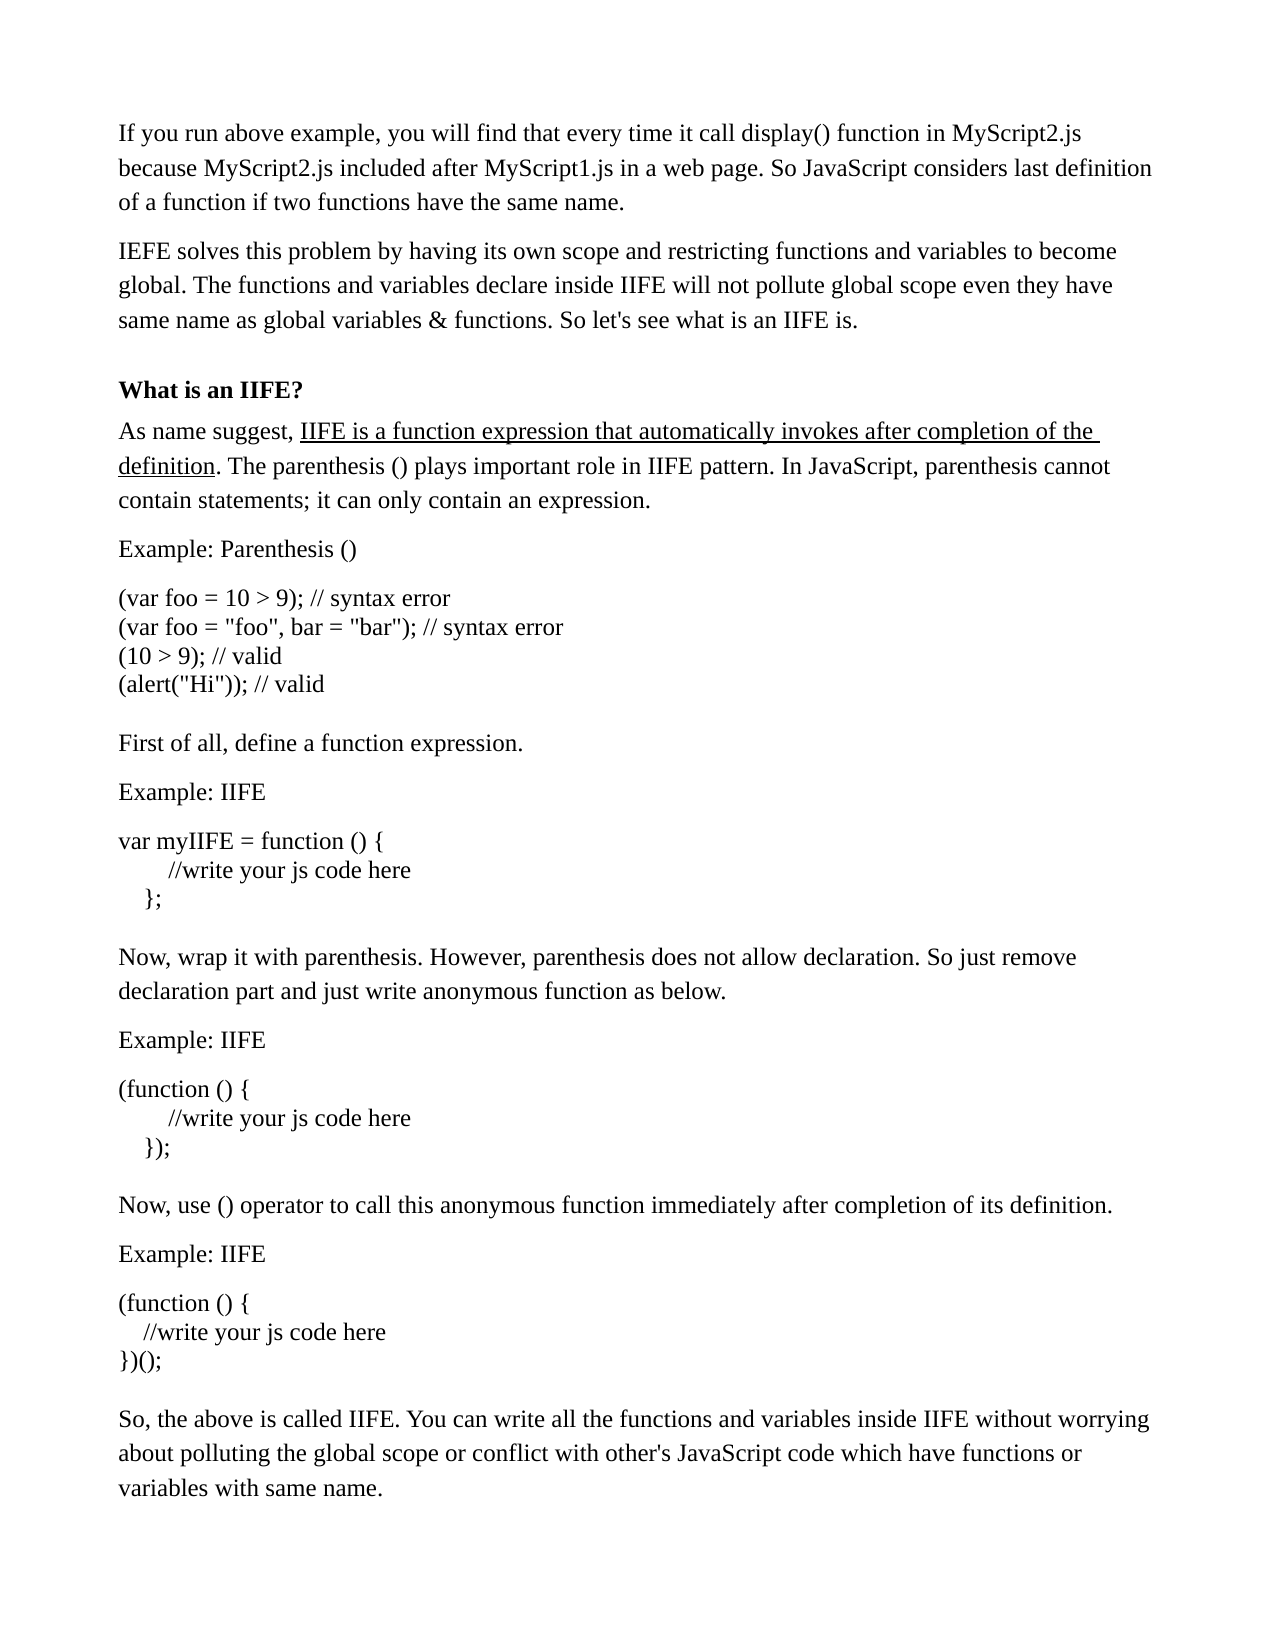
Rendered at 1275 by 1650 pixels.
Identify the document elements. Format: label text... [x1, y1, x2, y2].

text }; [118, 883, 1157, 912]
text IEFE solves this problem by having its own scope and restricting functions and variables to become global. The functions and variables declare inside IIFE will not pollute global scope even they have same name as global variables & functions. So let's see what is an IIFE is. [118, 236, 1157, 334]
text If you run above example, you will find that every time it call display() function in MyScript2.js because MyScript2.js included after MyScript1.js in a web page. So JavaScript considers last definition of a function if two functions have the same name. [118, 118, 1157, 216]
text Example: Parenthesis () [118, 534, 1157, 563]
text Example: IIFE [118, 1239, 1157, 1268]
text So, the above is called IIFE. You can write all the functions and variables inside IIFE without worrying about polluting the global scope or conflict with other's JavaScript code which have functions or variables with same name. [118, 1404, 1157, 1502]
text //write your js code here [118, 1317, 1157, 1346]
text Example: IIFE [118, 1025, 1157, 1054]
text Now, wrap it with parenthesis. However, parenthesis does not allow declaration. So just remove declaration part and just write anonymous function as below. [118, 942, 1157, 1005]
text (var foo = "foo", bar = "bar"); // syntax error [118, 612, 1157, 641]
text (function () { [118, 1288, 1157, 1317]
text (alert("Hi")); // valid [118, 669, 1157, 698]
text Now, use () operator to call this anonymous function immediately after completion of its definition. [118, 1190, 1157, 1219]
text var myIIFE = function () { [118, 826, 1157, 855]
text })(); [118, 1346, 1157, 1374]
text As name suggest, IIFE is a function expression that automatically invokes after completion of the definition. The parenthesis () plays important role in IIFE pattern. In JavaScript, parenthesis cannot contain statements; it can only contain an expression. [118, 416, 1157, 514]
text }); [118, 1132, 1157, 1161]
text //write your js code here [118, 1103, 1157, 1132]
subtitle What is an IIFE? [118, 375, 1157, 404]
text (function () { [118, 1074, 1157, 1103]
text First of all, define a function expression. [118, 728, 1157, 757]
text (var foo = 10 > 9); // syntax error [118, 583, 1157, 612]
text Example: IIFE [118, 777, 1157, 806]
text //write your js code here [118, 855, 1157, 883]
text (10 > 9); // valid [118, 641, 1157, 669]
